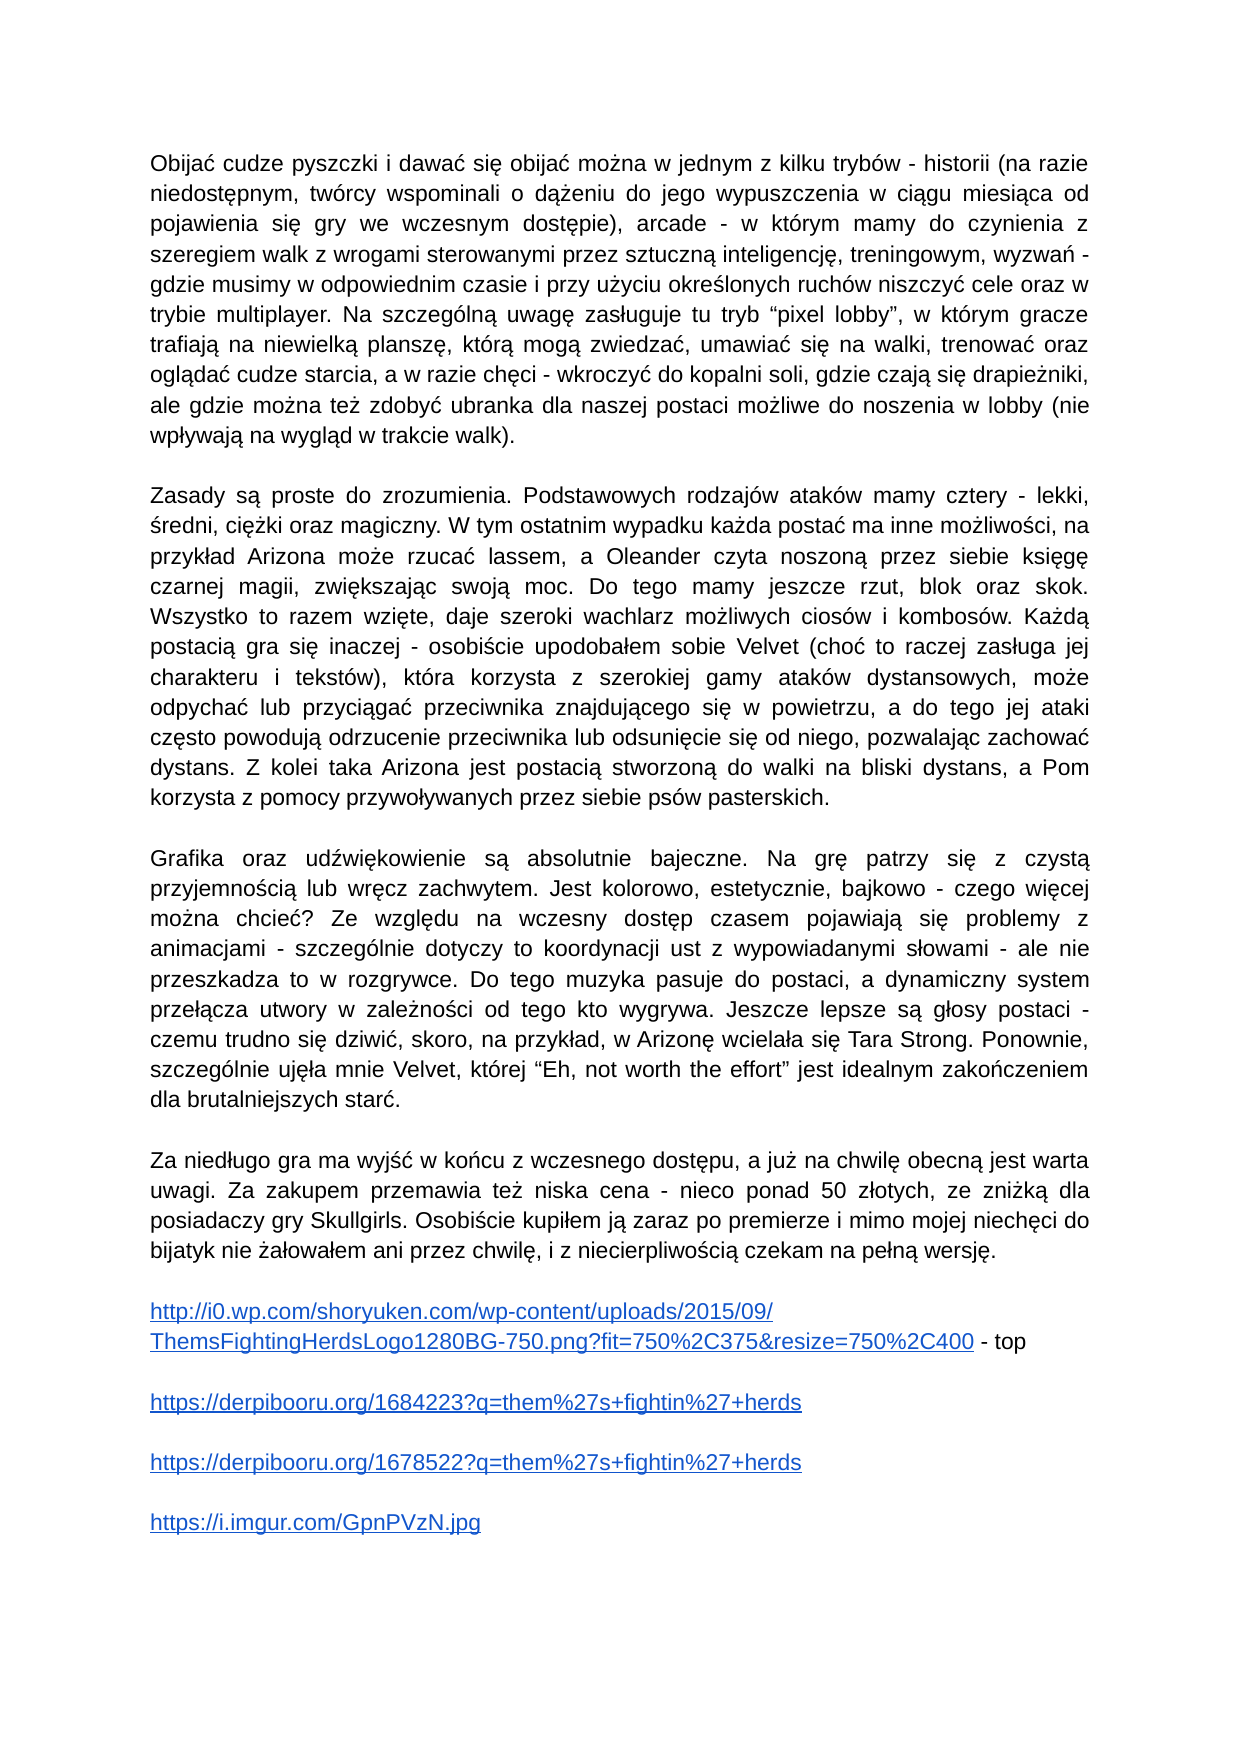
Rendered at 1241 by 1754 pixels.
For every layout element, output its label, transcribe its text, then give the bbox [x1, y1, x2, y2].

text Obijać cudze pyszczki i dawać się obijać można w jednym z kilku trybów - historii (na razie niedostępnym, twórcy wspominali o dążeniu do jego wypuszczenia w ciągu miesiąca od pojawienia się gry we wczesnym dostępie), arcade - w którym mamy do czynienia z szeregiem walk z wrogami sterowanymi przez sztuczną inteligencję, treningowym, wyzwań - gdzie musimy w odpowiednim czasie i przy użyciu określonych ruchów niszczyć cele oraz w trybie multiplayer. Na szczególną uwagę zasługuje tu tryb “pixel lobby”, w którym gracze trafiają na niewielką planszę, którą mogą zwiedzać, umawiać się na walki, trenować oraz oglądać cudze starcia, a w razie chęci - wkroczyć do kopalni soli, gdzie czają się drapieżniki, ale gdzie można też zdobyć ubranka dla naszej postaci możliwe do noszenia w lobby (nie wpływają na wygląd w trakcie walk). [150, 150, 1090, 448]
text Zasady są proste do zrozumienia. Podstawowych rodzajów ataków mamy cztery - lekki, średni, ciężki oraz magiczny. W tym ostatnim wypadku każda postać ma inne możliwości, na przykład Arizona może rzucać lassem, a Oleander czyta noszoną przez siebie księgę czarnej magii, zwiększając swoją moc. Do tego mamy jeszcze rzut, blok oraz skok. Wszystko to razem wzięte, daje szeroki wachlarz możliwych ciosów i kombosów. Każdą postacią gra się inaczej - osobiście upodobałem sobie Velvet (choć to raczej zasługa jej charakteru i tekstów), która korzysta z szerokiej gamy ataków dystansowych, może odpychać lub przyciągać przeciwnika znajdującego się w powietrzu, a do tego jej ataki często powodują odrzucenie przeciwnika lub odsunięcie się od niego, pozwalając zachować dystans. Z kolei taka Arizona jest postacią stworzoną do walki na bliski dystans, a Pom korzysta z pomocy przywoływanych przez siebie psów pasterskich. [150, 482, 1090, 811]
text https://i.imgur.com/GpnPVzN.jpg [150, 1509, 1090, 1536]
text https://derpibooru.org/1678522?q=them%27s+fightin%27+herds [150, 1449, 1090, 1475]
text Grafika oraz udźwiękowienie są absolutnie bajeczne. Na grę patrzy się z czystą przyjemnością lub wręcz zachwytem. Jest kolorowo, estetycznie, bajkowo - czego więcej można chcieć? Ze względu na wczesny dostęp czasem pojawiają się problemy z animacjami - szczególnie dotyczy to koordynacji ust z wypowiadanymi słowami - ale nie przeszkadza to w rozgrywce. Do tego muzyka pasuje do postaci, a dynamiczny system przełącza utwory w zależności od tego kto wygrywa. Jeszcze lepsze są głosy postaci - czemu trudno się dziwić, skoro, na przykład, w Arizonę wcielała się Tara Strong. Ponownie, szczególnie ujęła mnie Velvet, której “Eh, not worth the effort” jest idealnym zakończeniem dla brutalniejszych starć. [150, 845, 1090, 1113]
text Za niedługo gra ma wyjść w końcu z wczesnego dostępu, a już na chwilę obecną jest warta uwagi. Za zakupem przemawia też niska cena - nieco ponad 50 złotych, ze zniżką dla posiadaczy gry Skullgirls. Osobiście kupiłem ją zaraz po premierze i mimo mojej niechęci do bijatyk nie żałowałem ani przez chwilę, i z niecierpliwością czekam na pełną wersję. [150, 1147, 1090, 1264]
text http://i0.wp.com/shoryuken.com/wp-content/uploads/2015/09/ThemsFightingHerdsLogo1280BG-750.png?fit=750%2C375&resize=750%2C400 - top [150, 1298, 1090, 1354]
text https://derpibooru.org/1684223?q=them%27s+fightin%27+herds [150, 1388, 1090, 1415]
